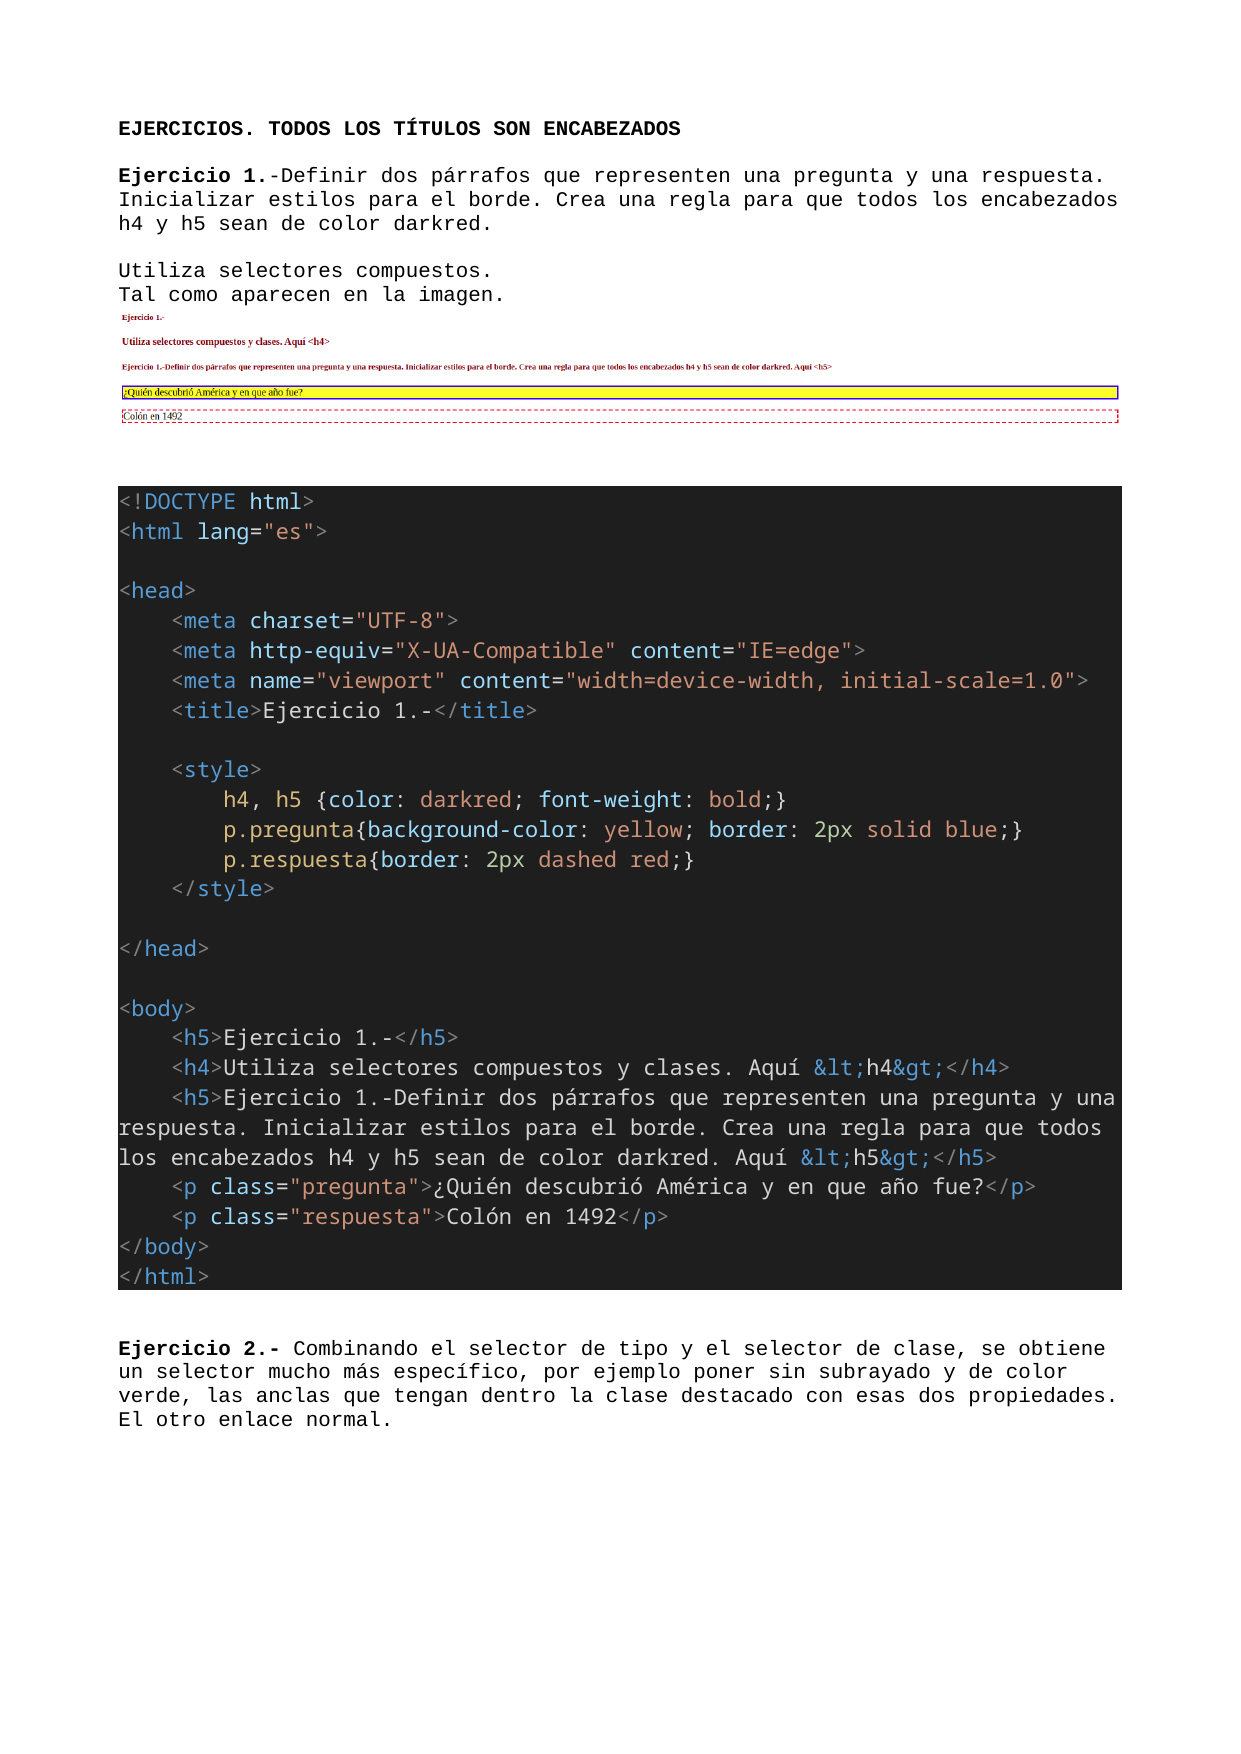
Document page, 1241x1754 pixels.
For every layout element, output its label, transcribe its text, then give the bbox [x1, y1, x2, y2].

text <meta charset="UTF-8"> [118, 605, 1122, 635]
text </body> [118, 1231, 1122, 1261]
text Ejercicio 2.- Combinando el selector de tipo y el selector de clase, se obtiene un selector mucho más específico, por ejemplo poner sin subrayado y de color verde, las anclas que tengan dentro la clase destacado con esas dos propiedades. El otro enlace normal. [118, 1338, 1122, 1432]
text <body> [118, 992, 1122, 1022]
text </html> [118, 1261, 1122, 1290]
text p.respuesta{border: 2px dashed red;} [118, 843, 1122, 873]
text <h5>Ejercicio 1.-</h5> [118, 1022, 1122, 1052]
text <h5>Ejercicio 1.-Definir dos párrafos que representen una pregunta y una respuesta. Inicializar estilos para el borde. Crea una regla para que todos los encabezados h4 y h5 sean de color darkred. Aquí &lt;h5&gt;</h5> [118, 1082, 1122, 1171]
text <h4>Utiliza selectores compuestos y clases. Aquí &lt;h4&gt;</h4> [118, 1052, 1122, 1082]
text <meta http-equiv="X-UA-Compatible" content="IE=edge"> [118, 635, 1122, 665]
text </head> [118, 933, 1122, 963]
text <p class="pregunta">¿Quién descubrió América y en que año fue?</p> [118, 1171, 1122, 1201]
text h4, h5 {color: darkred; font-weight: bold;} [118, 784, 1122, 814]
text <!DOCTYPE html> [118, 486, 1122, 516]
text Tal como aparecen en la imagen. [118, 284, 1122, 307]
text <html lang="es"> [118, 516, 1122, 546]
text EJERCICIOS. TODOS LOS TÍTULOS SON ENCABEZADOS [118, 118, 1122, 142]
text Utiliza selectores compuestos. [118, 260, 1122, 284]
text <style> [118, 754, 1122, 784]
text <meta name="viewport" content="width=device-width, initial-scale=1.0"> [118, 665, 1122, 694]
text Ejercicio 1.-Definir dos párrafos que representen una pregunta y una respuesta. Inicializar estilos para el borde. Crea una regla para que todos los encabezados h4 y h5 sean de color darkred. [118, 165, 1122, 236]
text <title>Ejercicio 1.-</title> [118, 694, 1122, 724]
text p.pregunta{background-color: yellow; border: 2px solid blue;} [118, 814, 1122, 843]
text <head> [118, 575, 1122, 605]
text </style> [118, 873, 1122, 903]
text <p class="respuesta">Colón en 1492</p> [118, 1201, 1122, 1231]
